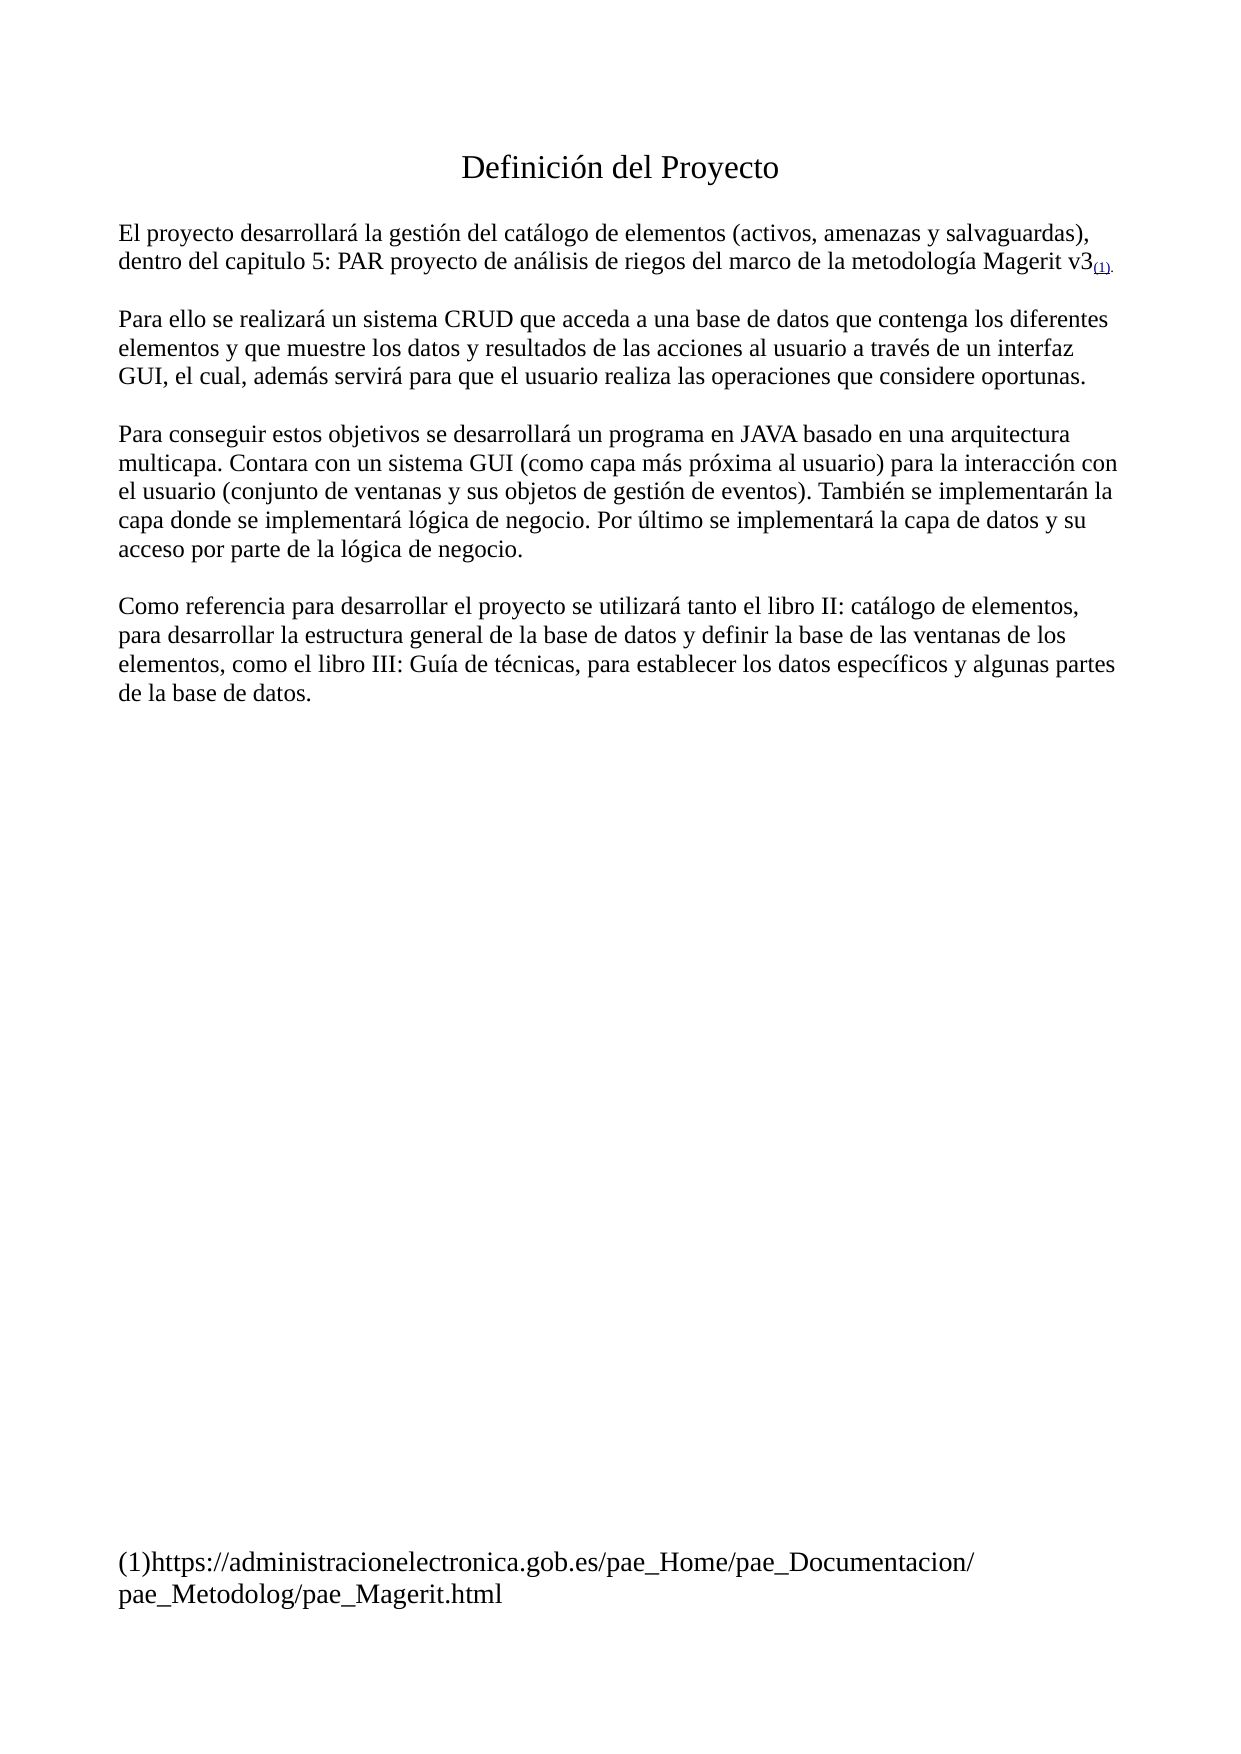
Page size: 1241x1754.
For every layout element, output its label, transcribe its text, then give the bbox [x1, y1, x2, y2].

text Para conseguir estos objetivos se desarrollará un programa en JAVA basado en una arquitectura multicapa. Contara con un sistema GUI (como capa más próxima al usuario) para la interacción con el usuario (conjunto de ventanas y sus objetos de gestión de eventos). También se implementarán la capa donde se implementará lógica de negocio. Por último se implementará la capa de datos y su acceso por parte de la lógica de negocio. [118, 419, 1122, 563]
text Como referencia para desarrollar el proyecto se utilizará tanto el libro II: catálogo de elementos, para desarrollar la estructura general de la base de datos y definir la base de las ventanas de los elementos, como el libro III: Guía de técnicas, para establecer los datos específicos y algunas partes de la base de datos. [118, 591, 1122, 706]
text El proyecto desarrollará la gestión del catálogo de elementos (activos, amenazas y salvaguardas), dentro del capitulo 5: PAR proyecto de análisis de riegos del marco de la metodología Magerit v3(1). [118, 218, 1122, 275]
text (1)https://administracionelectronica.gob.es/pae_Home/pae_Documentacion/pae_Metodolog/pae_Magerit.html [118, 1545, 1122, 1610]
text Definición del Proyecto [118, 147, 1122, 185]
text Para ello se realizará un sistema CRUD que acceda a una base de datos que contenga los diferentes elementos y que muestre los datos y resultados de las acciones al usuario a través de un interfaz GUI, el cual, además servirá para que el usuario realiza las operaciones que considere oportunas. [118, 304, 1122, 390]
